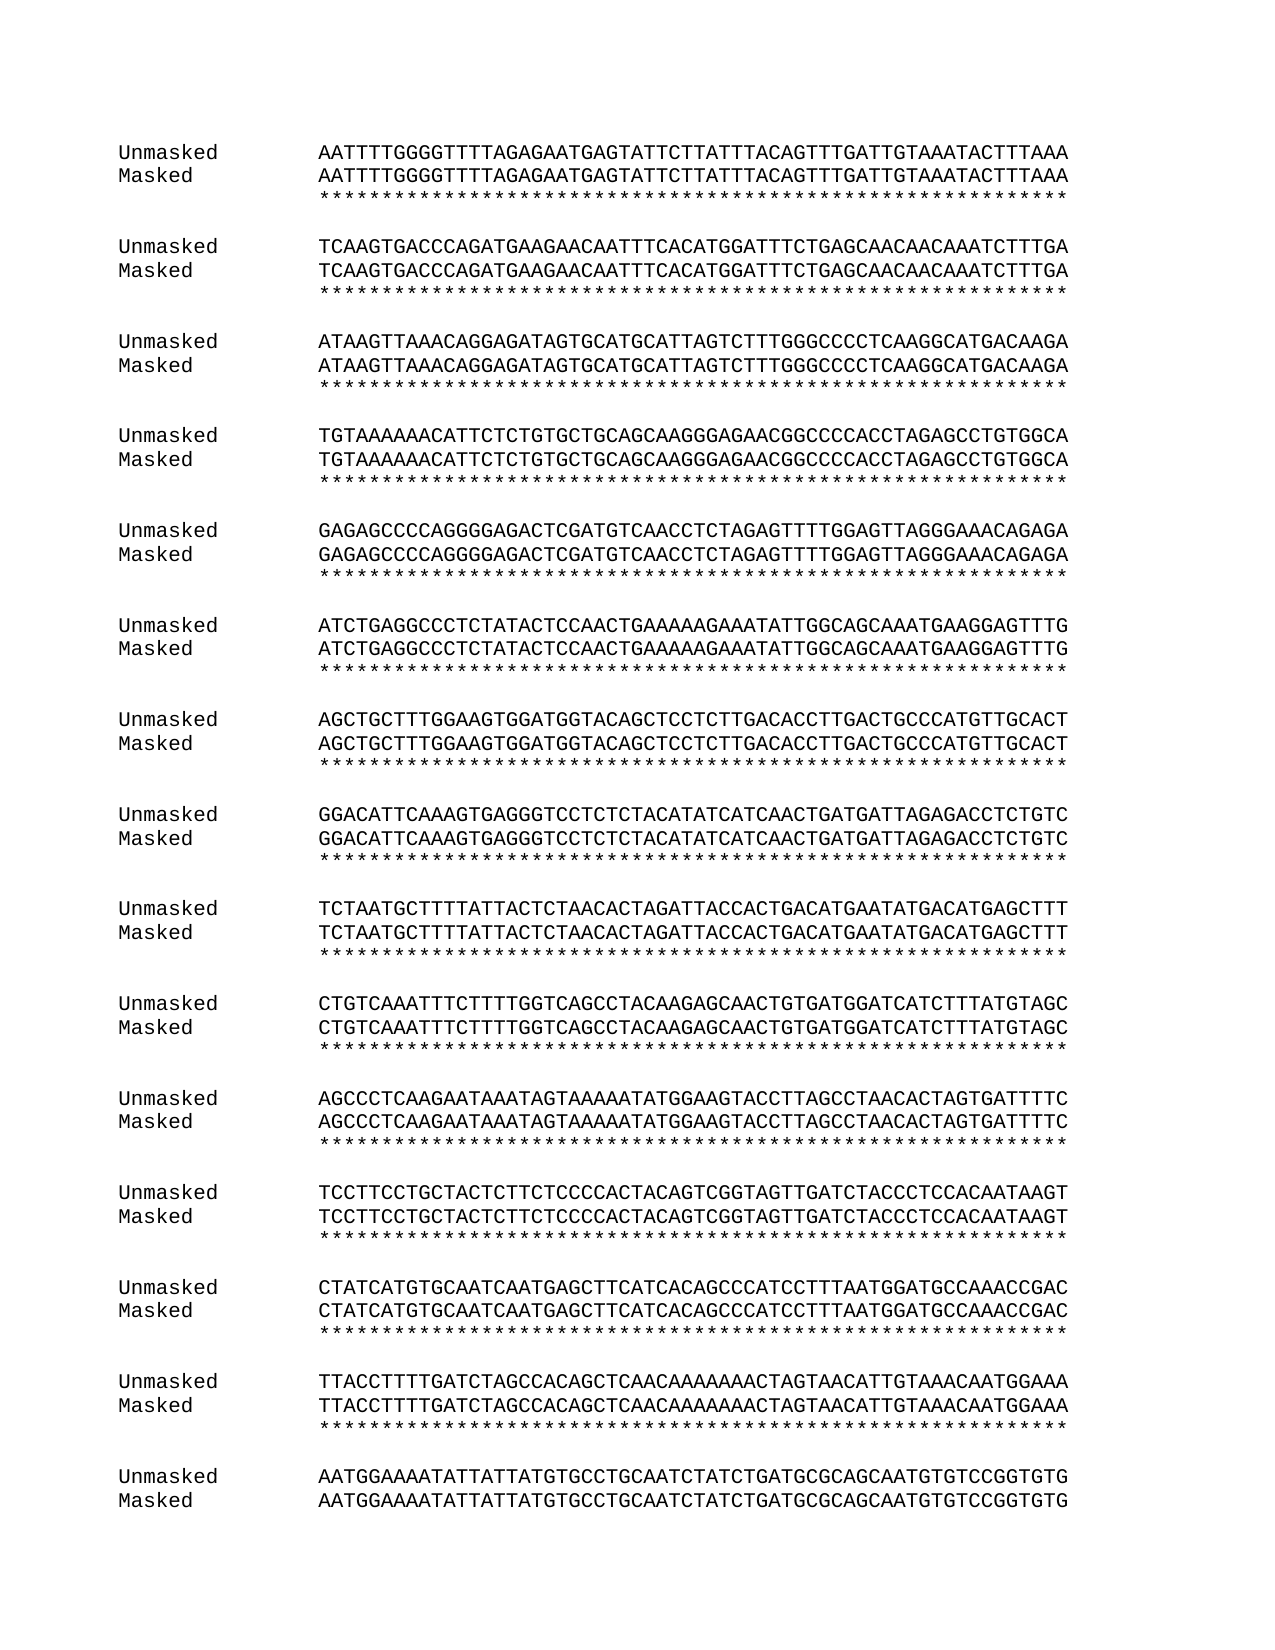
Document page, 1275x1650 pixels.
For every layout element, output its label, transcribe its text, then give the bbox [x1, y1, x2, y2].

text ************************************************************ [118, 946, 1157, 969]
text Unmasked TCCTTCCTGCTACTCTTCTCCCCACTACAGTCGGTAGTTGATCTACCCTCCACAATAAGT [118, 1182, 1157, 1206]
text Masked AATTTTGGGGTTTTAGAGAATGAGTATTCTTATTTACAGTTTGATTGTAAATACTTTAAA [118, 165, 1157, 189]
text Masked CTATCATGTGCAATCAATGAGCTTCATCACAGCCCATCCTTTAATGGATGCCAAACCGAC [118, 1300, 1157, 1324]
text ************************************************************ [118, 662, 1157, 686]
text Unmasked GGACATTCAAAGTGAGGGTCCTCTCTACATATCATCAACTGATGATTAGAGACCTCTGTC [118, 804, 1157, 827]
text Unmasked AATTTTGGGGTTTTAGAGAATGAGTATTCTTATTTACAGTTTGATTGTAAATACTTTAAA [118, 142, 1157, 165]
text ************************************************************ [118, 1040, 1157, 1064]
text Unmasked TTACCTTTTGATCTAGCCACAGCTCAACAAAAAAACTAGTAACATTGTAAACAATGGAAA [118, 1371, 1157, 1395]
text Masked TGTAAAAAACATTCTCTGTGCTGCAGCAAGGGAGAACGGCCCCACCTAGAGCCTGTGGCA [118, 449, 1157, 473]
text ************************************************************ [118, 189, 1157, 213]
text Masked TCTAATGCTTTTATTACTCTAACACTAGATTACCACTGACATGAATATGACATGAGCTTT [118, 922, 1157, 946]
text ************************************************************ [118, 1229, 1157, 1253]
text ************************************************************ [118, 284, 1157, 307]
text Unmasked ATCTGAGGCCCTCTATACTCCAACTGAAAAAGAAATATTGGCAGCAAATGAAGGAGTTTG [118, 615, 1157, 638]
text Unmasked GAGAGCCCCAGGGGAGACTCGATGTCAACCTCTAGAGTTTTGGAGTTAGGGAAACAGAGA [118, 520, 1157, 544]
text Unmasked CTGTCAAATTTCTTTTGGTCAGCCTACAAGAGCAACTGTGATGGATCATCTTTATGTAGC [118, 993, 1157, 1017]
text Unmasked TCAAGTGACCCAGATGAAGAACAATTTCACATGGATTTCTGAGCAACAACAAATCTTTGA [118, 236, 1157, 260]
text ************************************************************ [118, 1419, 1157, 1442]
text Masked TTACCTTTTGATCTAGCCACAGCTCAACAAAAAAACTAGTAACATTGTAAACAATGGAAA [118, 1395, 1157, 1419]
text Unmasked AATGGAAAATATTATTATGTGCCTGCAATCTATCTGATGCGCAGCAATGTGTCCGGTGTG [118, 1466, 1157, 1489]
text ************************************************************ [118, 473, 1157, 496]
text Masked AGCTGCTTTGGAAGTGGATGGTACAGCTCCTCTTGACACCTTGACTGCCCATGTTGCACT [118, 733, 1157, 757]
text Unmasked CTATCATGTGCAATCAATGAGCTTCATCACAGCCCATCCTTTAATGGATGCCAAACCGAC [118, 1277, 1157, 1300]
text Masked TCCTTCCTGCTACTCTTCTCCCCACTACAGTCGGTAGTTGATCTACCCTCCACAATAAGT [118, 1206, 1157, 1229]
text Unmasked ATAAGTTAAACAGGAGATAGTGCATGCATTAGTCTTTGGGCCCCTCAAGGCATGACAAGA [118, 331, 1157, 354]
text ************************************************************ [118, 378, 1157, 402]
text Masked GGACATTCAAAGTGAGGGTCCTCTCTACATATCATCAACTGATGATTAGAGACCTCTGTC [118, 827, 1157, 851]
text Masked TCAAGTGACCCAGATGAAGAACAATTTCACATGGATTTCTGAGCAACAACAAATCTTTGA [118, 260, 1157, 284]
text Masked AGCCCTCAAGAATAAATAGTAAAAATATGGAAGTACCTTAGCCTAACACTAGTGATTTTC [118, 1111, 1157, 1135]
text Masked AATGGAAAATATTATTATGTGCCTGCAATCTATCTGATGCGCAGCAATGTGTCCGGTGTG [118, 1489, 1157, 1513]
text Masked ATCTGAGGCCCTCTATACTCCAACTGAAAAAGAAATATTGGCAGCAAATGAAGGAGTTTG [118, 638, 1157, 662]
text Unmasked TGTAAAAAACATTCTCTGTGCTGCAGCAAGGGAGAACGGCCCCACCTAGAGCCTGTGGCA [118, 426, 1157, 449]
text ************************************************************ [118, 757, 1157, 780]
text ************************************************************ [118, 1135, 1157, 1158]
text Masked GAGAGCCCCAGGGGAGACTCGATGTCAACCTCTAGAGTTTTGGAGTTAGGGAAACAGAGA [118, 544, 1157, 567]
text Masked ATAAGTTAAACAGGAGATAGTGCATGCATTAGTCTTTGGGCCCCTCAAGGCATGACAAGA [118, 354, 1157, 378]
text Unmasked AGCTGCTTTGGAAGTGGATGGTACAGCTCCTCTTGACACCTTGACTGCCCATGTTGCACT [118, 709, 1157, 733]
text Unmasked TCTAATGCTTTTATTACTCTAACACTAGATTACCACTGACATGAATATGACATGAGCTTT [118, 898, 1157, 922]
text Masked CTGTCAAATTTCTTTTGGTCAGCCTACAAGAGCAACTGTGATGGATCATCTTTATGTAGC [118, 1017, 1157, 1040]
text ************************************************************ [118, 851, 1157, 875]
text ************************************************************ [118, 1324, 1157, 1348]
text Unmasked AGCCCTCAAGAATAAATAGTAAAAATATGGAAGTACCTTAGCCTAACACTAGTGATTTTC [118, 1088, 1157, 1111]
text ************************************************************ [118, 567, 1157, 591]
